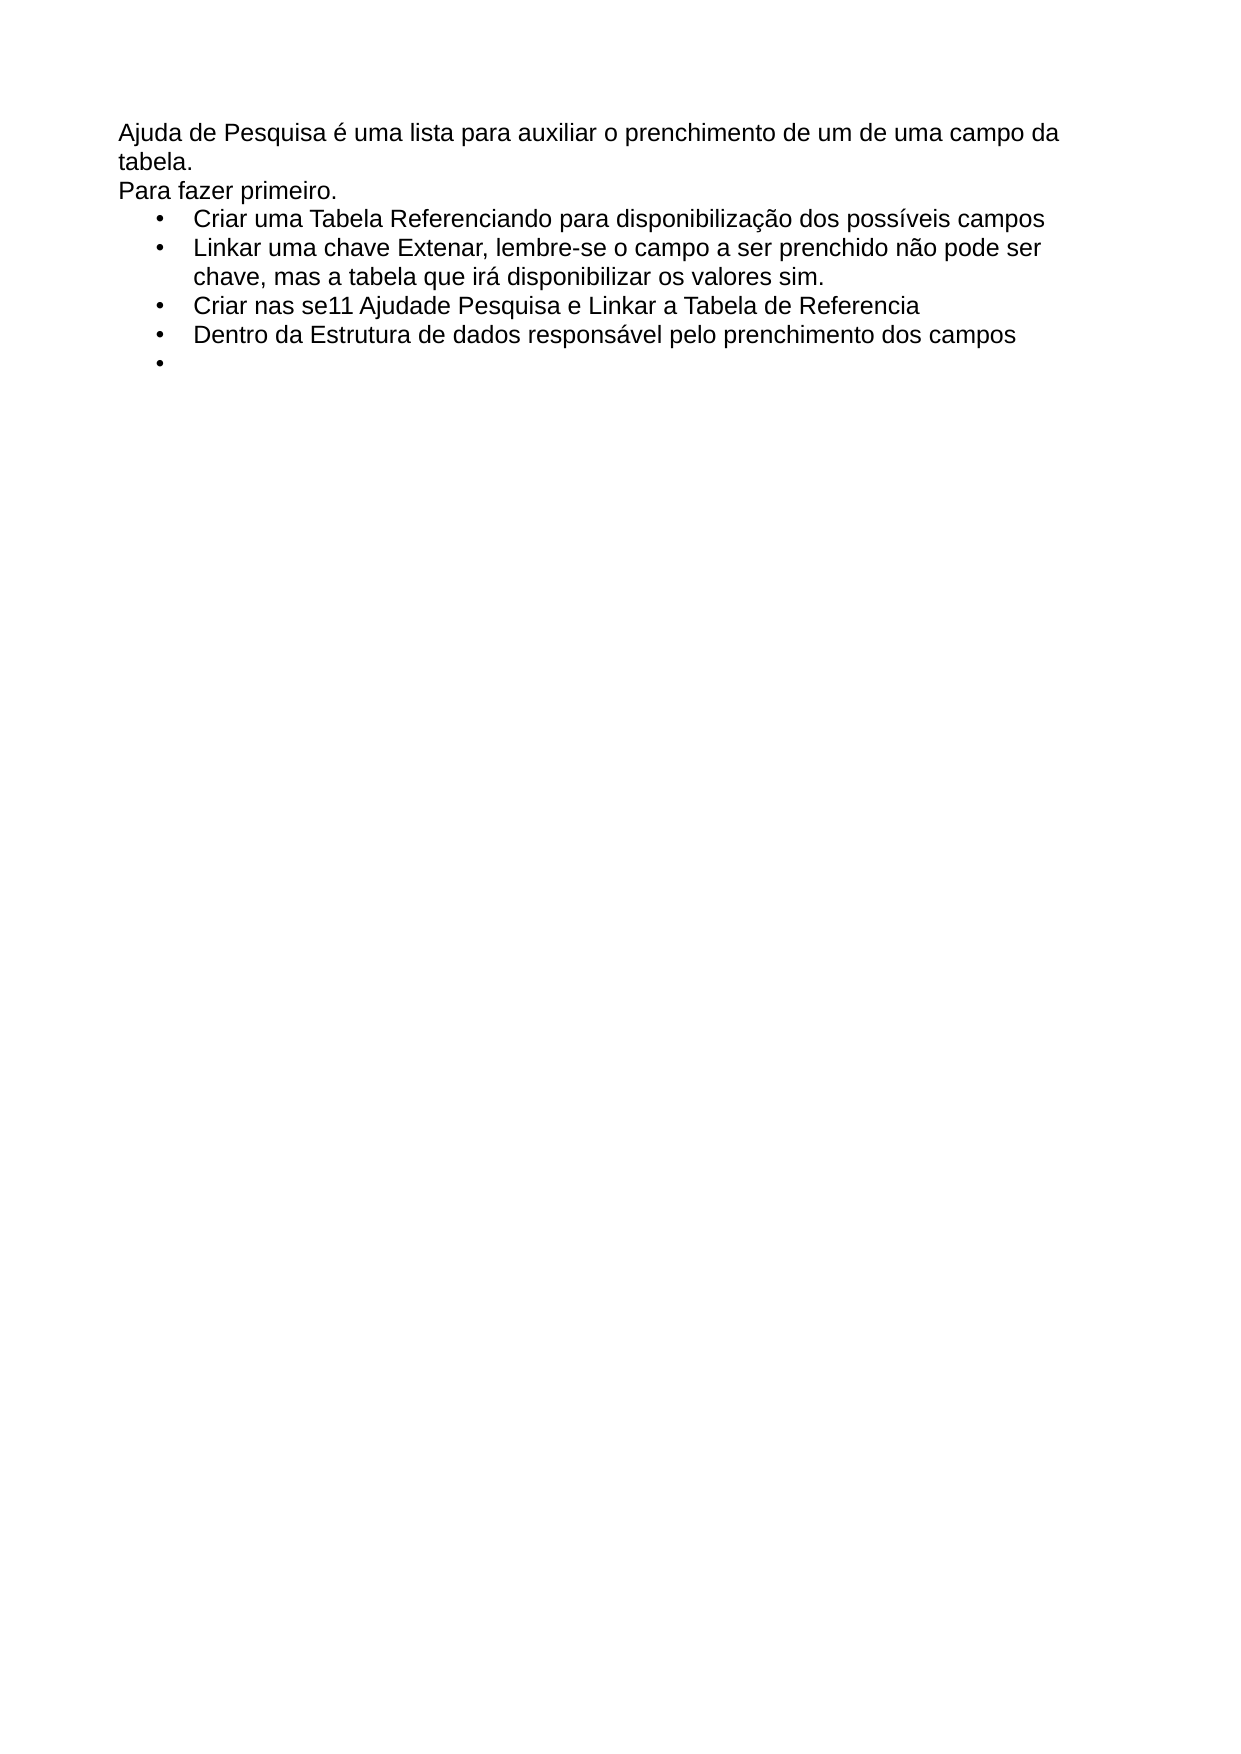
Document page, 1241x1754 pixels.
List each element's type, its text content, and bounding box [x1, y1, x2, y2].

list Criar uma Tabela Referenciando para disponibilização dos possíveis campos [156, 204, 1122, 233]
list Linkar uma chave Extenar, lembre-se o campo a ser prenchido não pode ser chave, mas a tabela que irá disponibilizar os valores sim. [156, 233, 1122, 291]
list Criar nas se11 Ajudade Pesquisa e Linkar a Tabela de Referencia [156, 291, 1122, 320]
text Para fazer primeiro. [118, 176, 1122, 204]
text Ajuda de Pesquisa é uma lista para auxiliar o prenchimento de um de uma campo da tabela. [118, 118, 1122, 176]
list Dentro da Estrutura de dados responsável pelo prenchimento dos campos [156, 320, 1122, 348]
